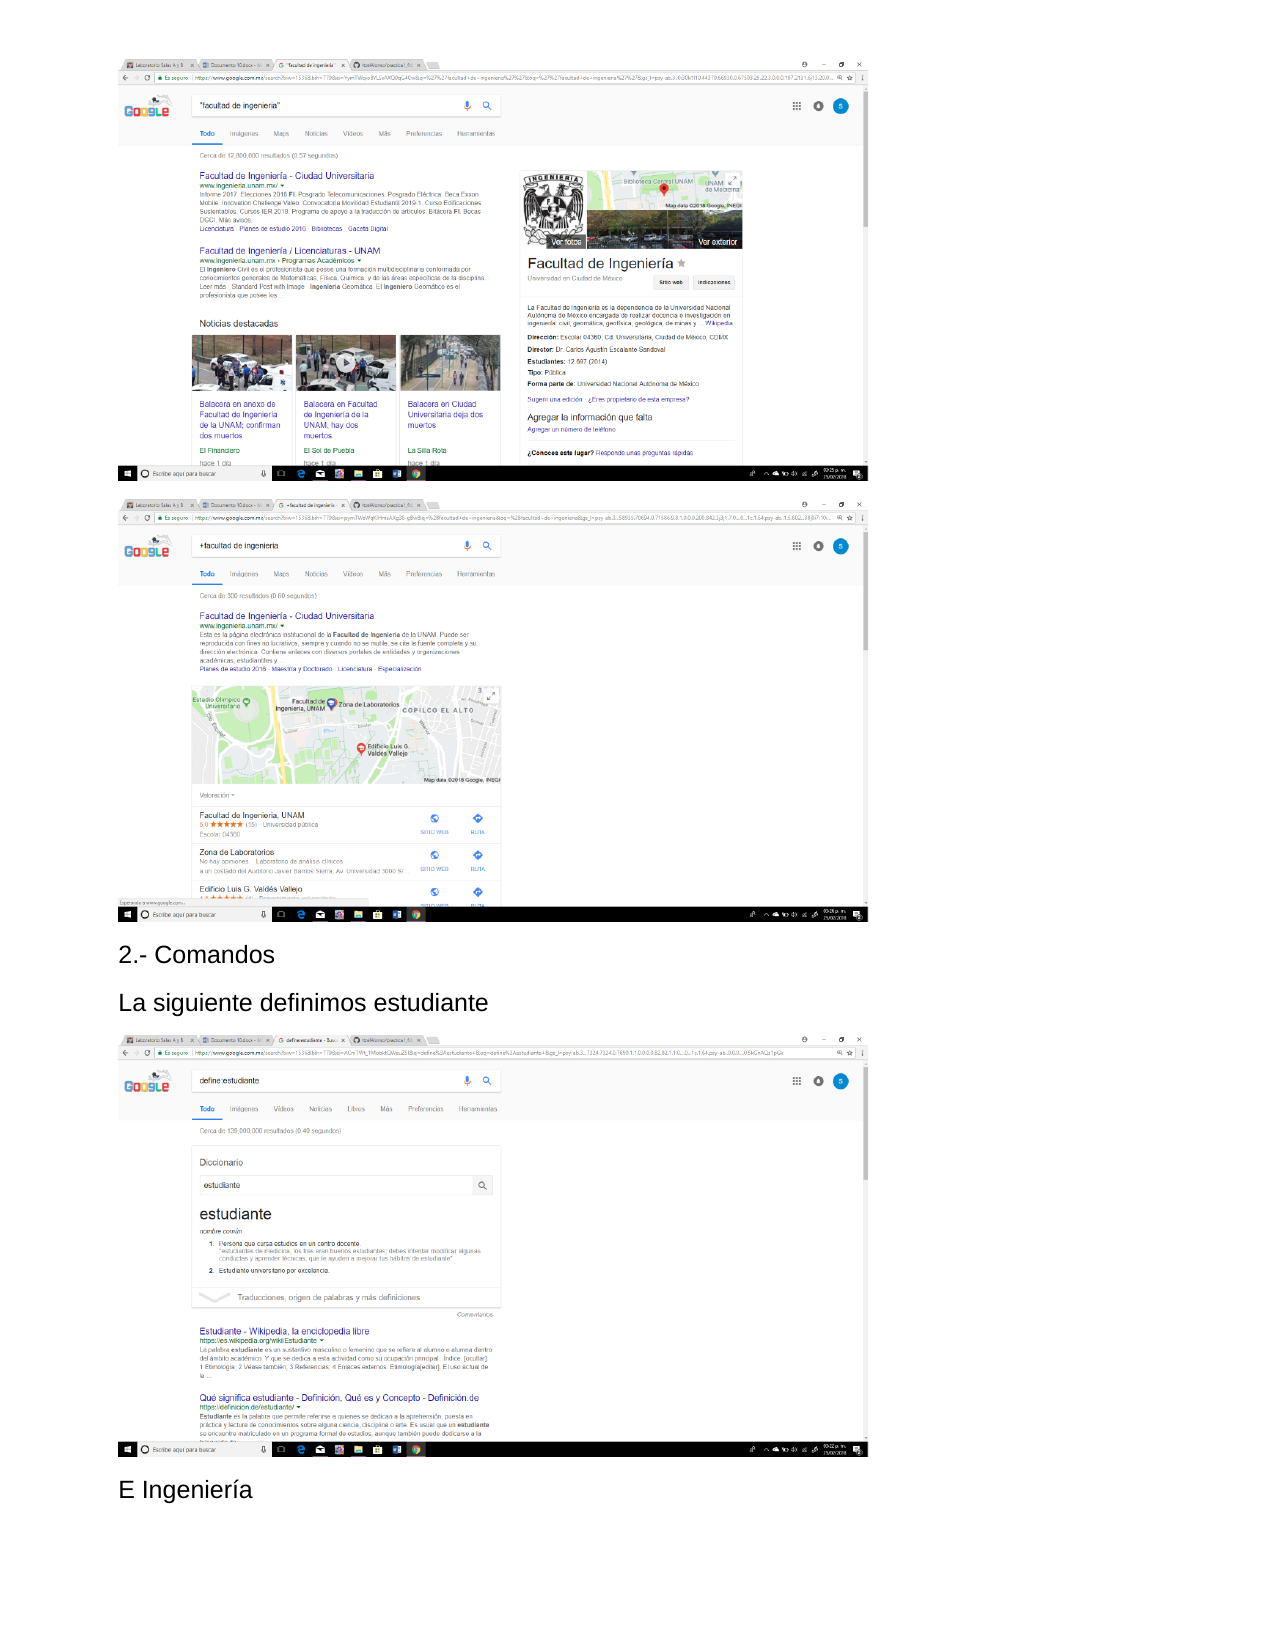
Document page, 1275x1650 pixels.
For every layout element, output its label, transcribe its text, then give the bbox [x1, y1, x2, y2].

text E Ingeniería [118, 1476, 1205, 1504]
text 2.- Comandos [118, 940, 1205, 969]
text La siguiente definimos estudiante [118, 988, 1205, 1016]
